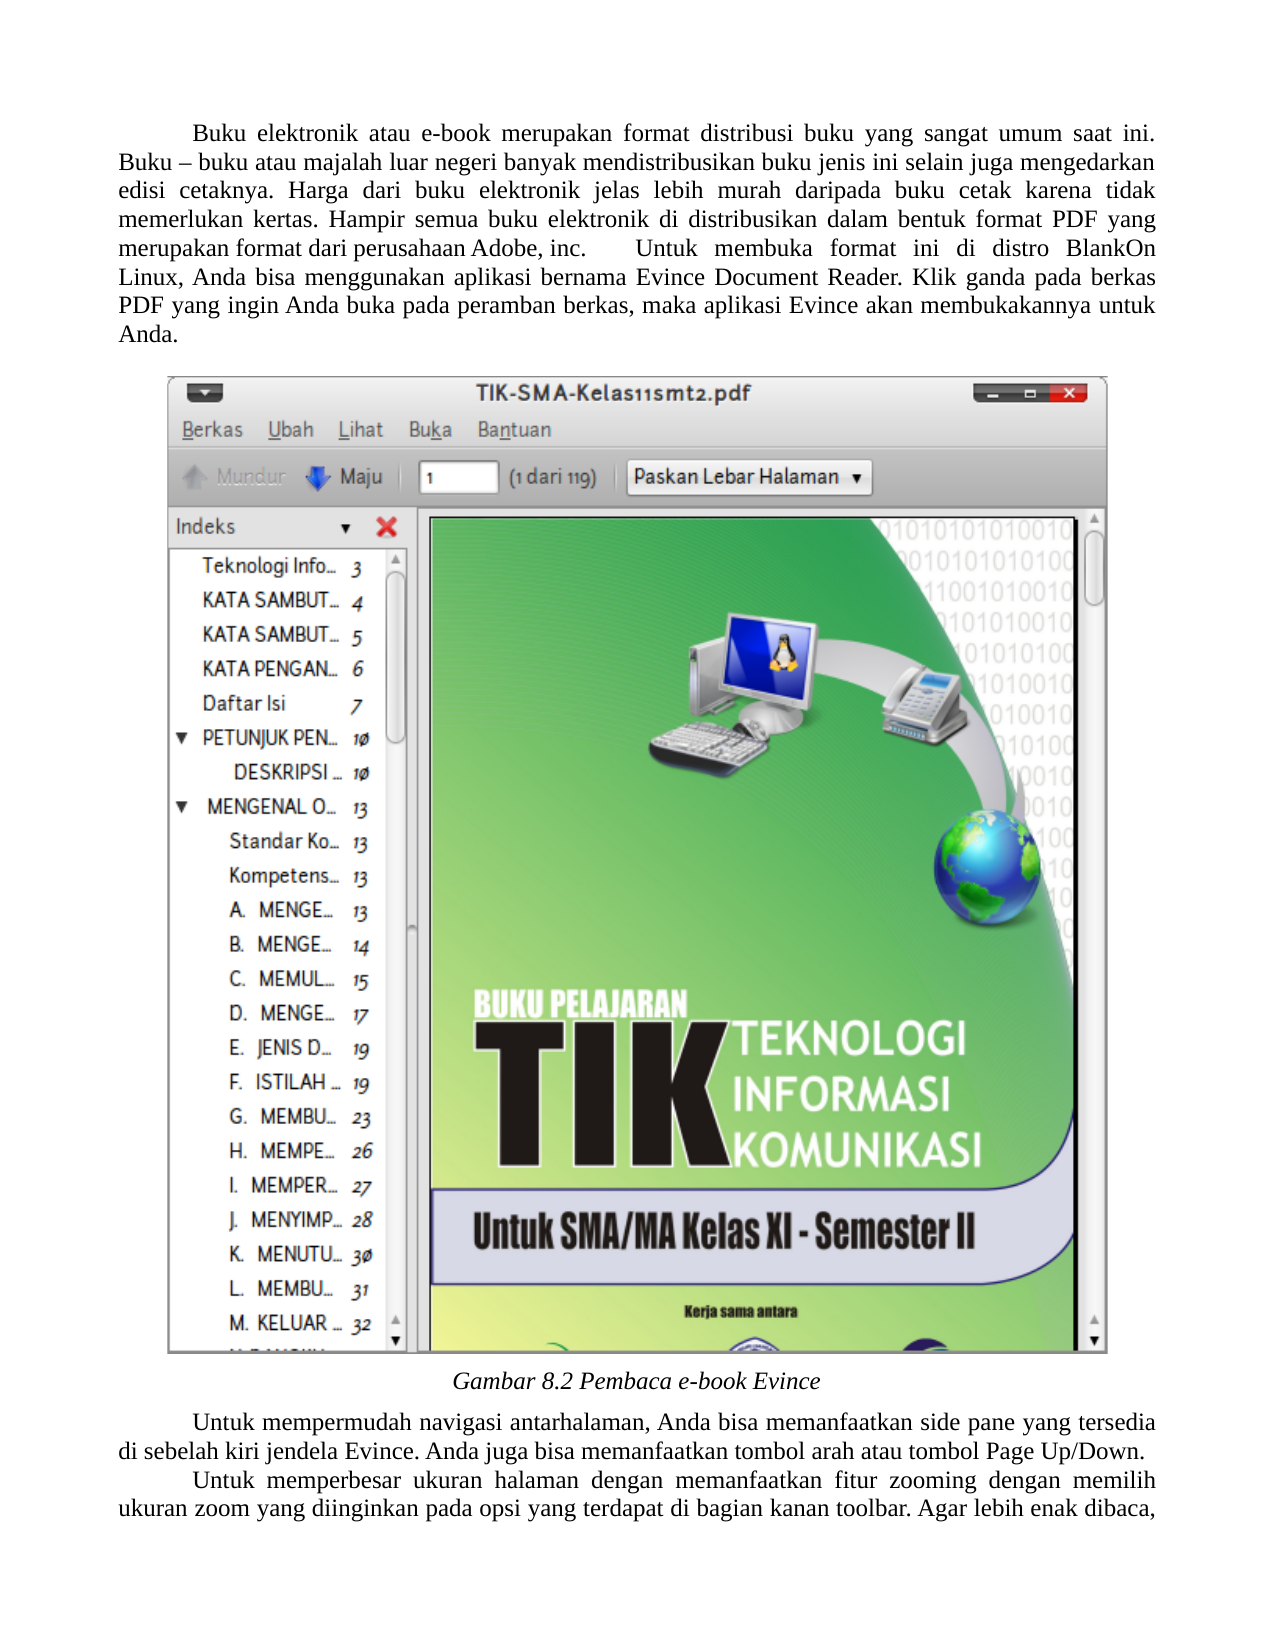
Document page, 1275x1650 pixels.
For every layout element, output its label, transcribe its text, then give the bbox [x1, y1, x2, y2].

text Untuk mempermudah navigasi antarhalaman, Anda bisa memanfaatkan side pane yang tersedia di sebelah kiri jendela Evince. Anda juga bisa memanfaatkan tombol arah atau tombol Page Up/Down. [118, 1407, 1157, 1465]
text Gambar 8.2 Pembaca e-book Evince [118, 1366, 1157, 1395]
picture [167, 376, 1108, 1354]
text Untuk memperbesar ukuran halaman dengan memanfaatkan fitur zooming dengan memilih ukuran zoom yang diinginkan pada opsi yang terdapat di bagian kanan toolbar. Agar lebih enak dibaca, [118, 1465, 1157, 1522]
text Buku elektronik atau e-book merupakan format distribusi buku yang sangat umum saat ini. Buku – buku atau majalah luar negeri banyak mendistribusikan buku jenis ini selain juga mengedarkan edisi cetaknya. Harga dari buku elektronik jelas lebih murah daripada buku cetak karena tidak memerlukan kertas. Hampir semua buku elektronik di distribusikan dalam bentuk format PDF yang merupakan format dari perusahaan Adobe, inc. Untuk membuka format ini di distro BlankOn Linux, Anda bisa menggunakan aplikasi bernama Evince Document Reader. Klik ganda pada berkas PDF yang ingin Anda buka pada peramban berkas, maka aplikasi Evince akan membukakannya untuk Anda. [118, 118, 1157, 348]
